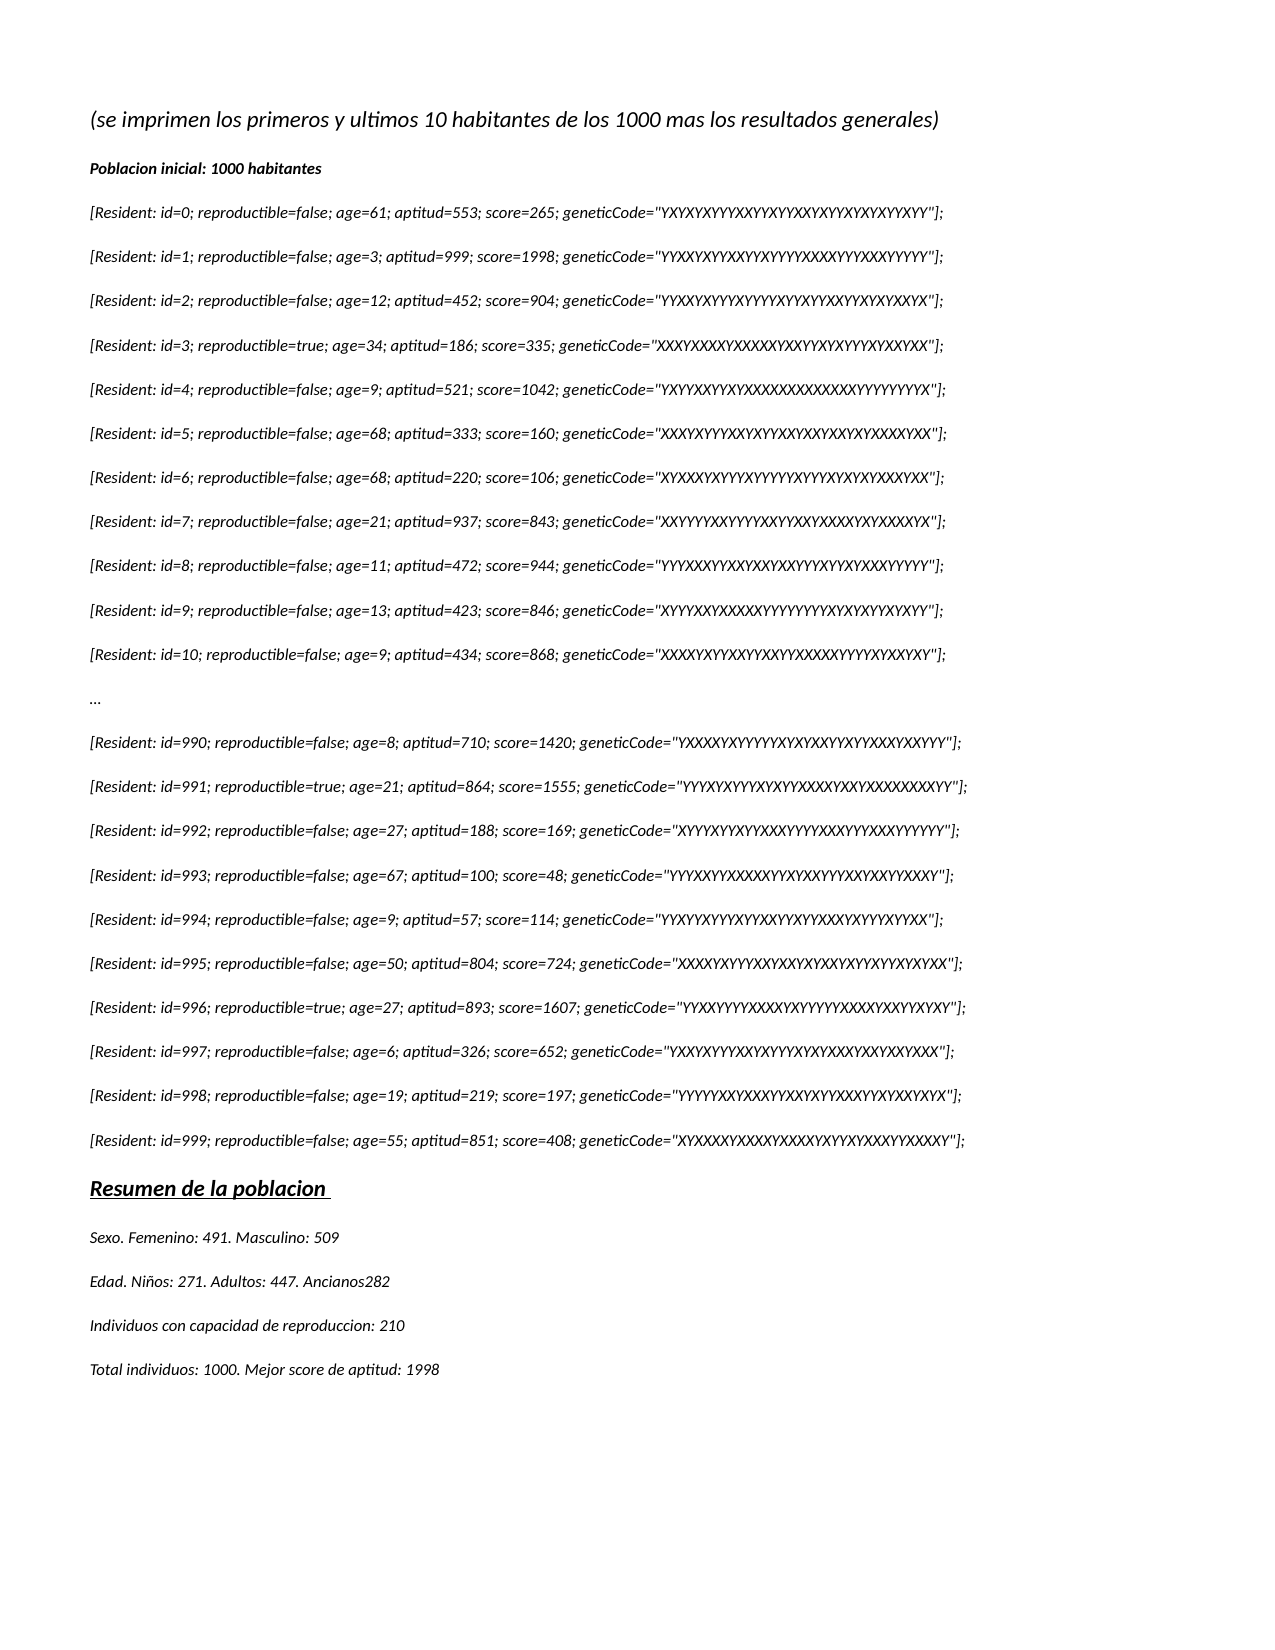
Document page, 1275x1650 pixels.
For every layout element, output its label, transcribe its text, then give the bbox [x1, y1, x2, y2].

text [Resident: id=999; reproductible=false; age=55; aptitud=851; score=408; geneticCode="XYXXXXYXXXXYXXXXYXYYXYXXXYYXXXXY"]; [89, 1130, 1229, 1150]
text Resumen de la poblacion [89, 1174, 1229, 1202]
text [Resident: id=4; reproductible=false; age=9; aptitud=521; score=1042; geneticCode="YXYYXXYYXYXXXXXXXXXXXXXYYYYYYYYX"]; [89, 379, 1229, 399]
text [Resident: id=0; reproductible=false; age=61; aptitud=553; score=265; geneticCode="YXYXYXYYYXXYYXYYXXYXYYXYXYXYYXYY"]; [89, 202, 1229, 223]
text [Resident: id=990; reproductible=false; age=8; aptitud=710; score=1420; geneticCode="YXXXXYXYYYYYXYXYXXYYXYYXXXYXXYYY"]; [89, 732, 1229, 753]
text [Resident: id=996; reproductible=true; age=27; aptitud=893; score=1607; geneticCode="YYXXYYYYXXXXYXYYYYYXXXXYXXYYXYXY"]; [89, 997, 1229, 1018]
text (se imprimen los primeros y ultimos 10 habitantes de los 1000 mas los resultados generales) [89, 105, 1229, 133]
text [Resident: id=3; reproductible=true; age=34; aptitud=186; score=335; geneticCode="XXXYXXXXYXXXXXYXXYYXYXYYYXYXXYXX"]; [89, 335, 1229, 355]
text [Resident: id=10; reproductible=false; age=9; aptitud=434; score=868; geneticCode="XXXXYXYYXXYYXXYYXXXXXYYYYXYXXYXY"]; [89, 644, 1229, 664]
text [Resident: id=998; reproductible=false; age=19; aptitud=219; score=197; geneticCode="YYYYYXXYXXXYYXXYXYYXXXYYXYXXYXYX"]; [89, 1086, 1229, 1106]
text [Resident: id=992; reproductible=false; age=27; aptitud=188; score=169; geneticCode="XYYYXYYXYYXXXYYYYXXXYYYXXXYYYYYY"]; [89, 821, 1229, 841]
text [Resident: id=995; reproductible=false; age=50; aptitud=804; score=724; geneticCode="XXXXYXYYYXXYXXYXYXXYXYYXYYXYXYXX"]; [89, 953, 1229, 973]
text [Resident: id=8; reproductible=false; age=11; aptitud=472; score=944; geneticCode="YYYXXXYYXXYXXYXXYYYXYYXYXXXYYYYY"]; [89, 556, 1229, 576]
text [Resident: id=7; reproductible=false; age=21; aptitud=937; score=843; geneticCode="XXYYYYXXYYYYXXYYXXYXXXXYXYXXXXYX"]; [89, 511, 1229, 532]
text Edad. Niños: 271. Adultos: 447. Ancianos282 [89, 1271, 1229, 1291]
text Poblacion inicial: 1000 habitantes [89, 158, 1229, 178]
text [Resident: id=9; reproductible=false; age=13; aptitud=423; score=846; geneticCode="XYYYXXYXXXXXYYYYYYYYXYXYXYYXYXYY"]; [89, 600, 1229, 620]
text Total individuos: 1000. Mejor score de aptitud: 1998 [89, 1359, 1229, 1380]
text [Resident: id=1; reproductible=false; age=3; aptitud=999; score=1998; geneticCode="YYXXYXYYXXYYXYYYYXXXXYYYXXXYYYYY"]; [89, 246, 1229, 267]
text [Resident: id=991; reproductible=true; age=21; aptitud=864; score=1555; geneticCode="YYYXYXYYYXYXYYXXXXYXXYXXXXXXXXYY"]; [89, 776, 1229, 797]
text [Resident: id=994; reproductible=false; age=9; aptitud=57; score=114; geneticCode="YYXYYXYYYXYYXXYYXYYXXXYXYYYXYYXX"]; [89, 909, 1229, 929]
text [Resident: id=993; reproductible=false; age=67; aptitud=100; score=48; geneticCode="YYYXXYYXXXXXYYXYXXYYYXXYXXYYXXXY"]; [89, 865, 1229, 885]
text Sexo. Femenino: 491. Masculino: 509 [89, 1227, 1229, 1247]
text Individuos con capacidad de reproduccion: 210 [89, 1315, 1229, 1336]
text [Resident: id=5; reproductible=false; age=68; aptitud=333; score=160; geneticCode="XXXYXYYYXXYXYYXXYXXYXXYXYXXXXYXX"]; [89, 423, 1229, 443]
text [Resident: id=2; reproductible=false; age=12; aptitud=452; score=904; geneticCode="YYXXYXYYYXYYYYXYYXYYXXYYXYXYXXYX"]; [89, 291, 1229, 311]
text … [89, 688, 1229, 708]
text [Resident: id=997; reproductible=false; age=6; aptitud=326; score=652; geneticCode="YXXYXYYYXXYXYYYXYXYXXXYXXYXXYXXX"]; [89, 1041, 1229, 1062]
text [Resident: id=6; reproductible=false; age=68; aptitud=220; score=106; geneticCode="XYXXXYXYYYXYYYYYXYYYXYXYXYXXXYXX"]; [89, 467, 1229, 488]
